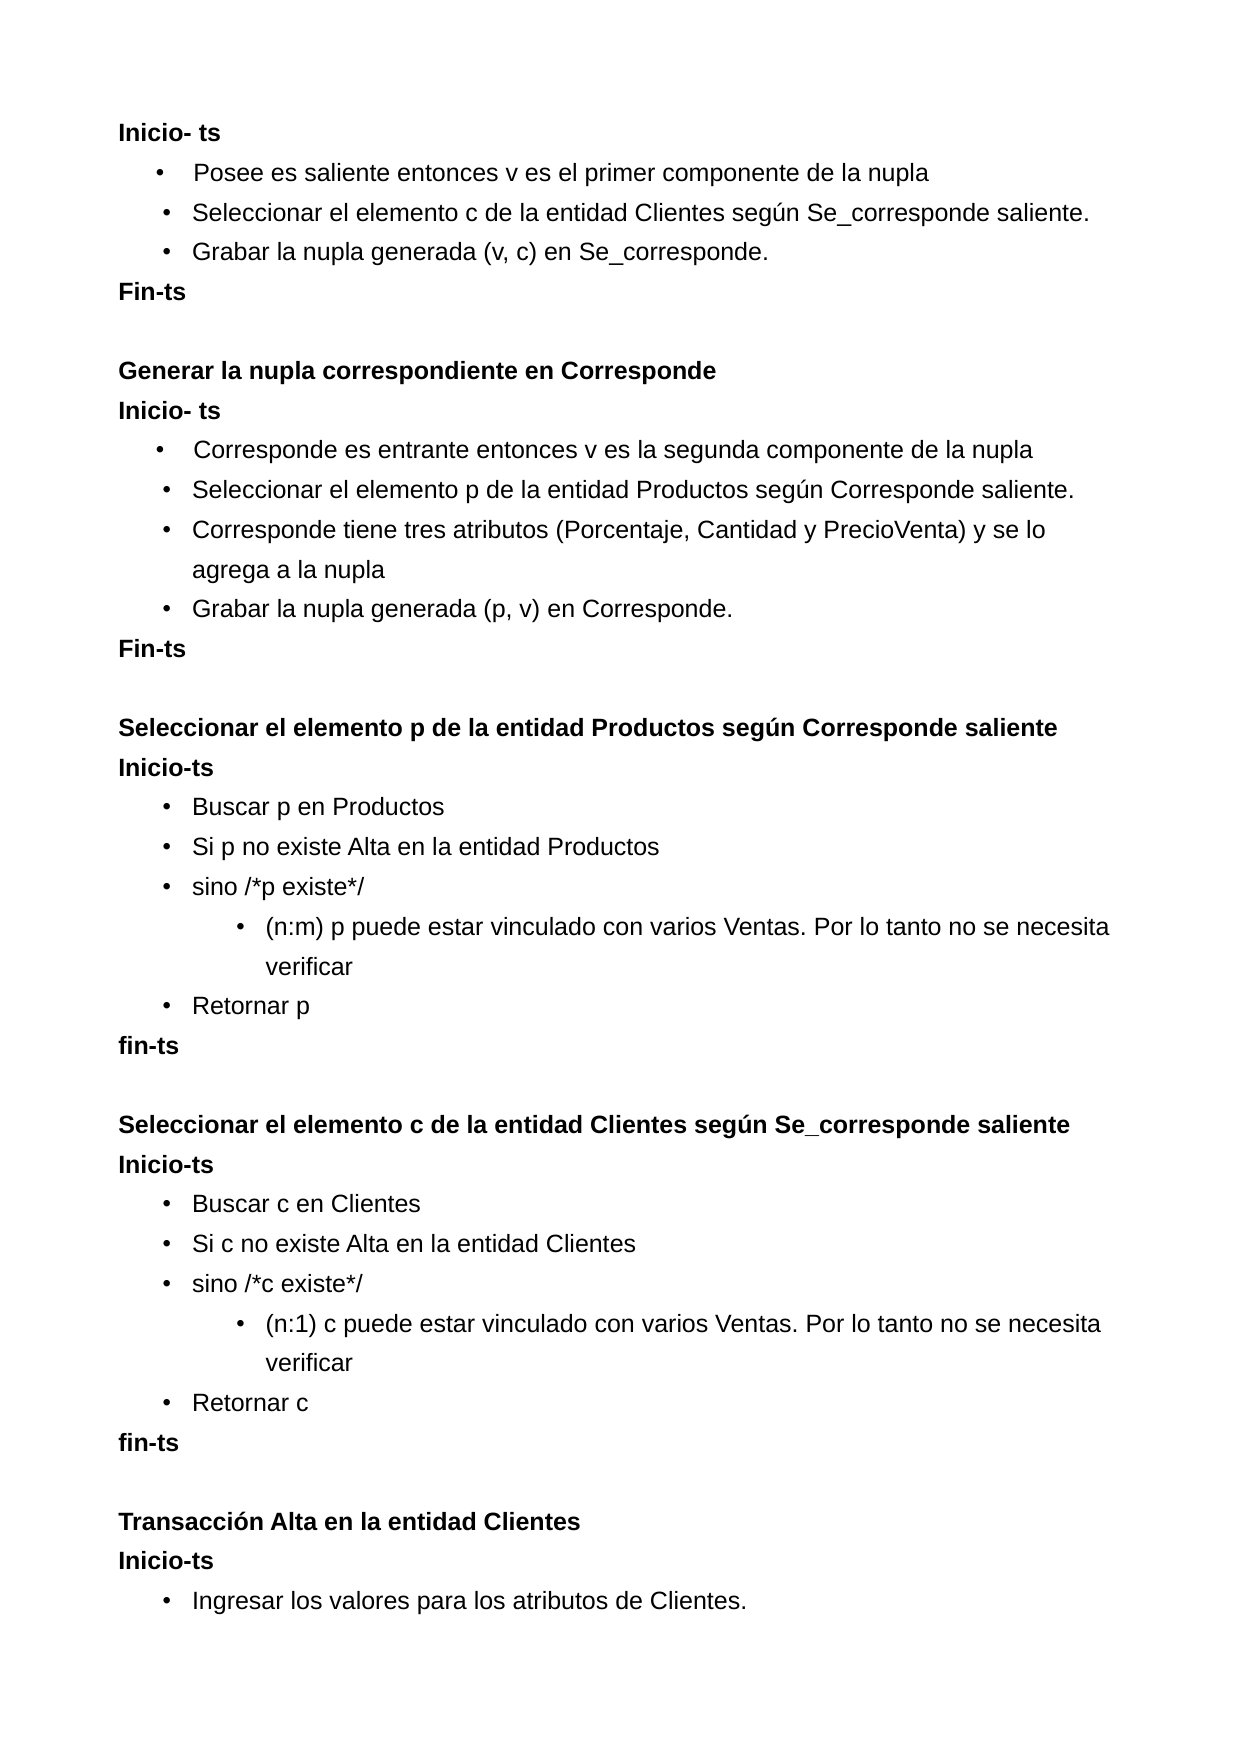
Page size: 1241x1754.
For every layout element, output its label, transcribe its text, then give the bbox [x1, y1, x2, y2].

list Si c no existe Alta en la entidad Clientes [162, 1229, 1122, 1258]
list Buscar p en Productos [162, 792, 1122, 821]
text Inicio-ts [118, 1546, 1122, 1575]
list Posee es saliente entonces v es el primer componente de la nupla [156, 158, 1122, 187]
list Corresponde es entrante entonces v es la segunda componente de la nupla [156, 435, 1122, 464]
text Inicio- ts [118, 396, 1122, 424]
text Transacción Alta en la entidad Clientes [118, 1507, 1122, 1536]
text Seleccionar el elemento c de la entidad Clientes según Se_corresponde saliente [118, 1110, 1122, 1139]
list (n:m) p puede estar vinculado con varios Ventas. Por lo tanto no se necesita verificar [236, 912, 1122, 980]
list Seleccionar el elemento c de la entidad Clientes según Se_corresponde saliente. [162, 197, 1122, 226]
list Corresponde tiene tres atributos (Porcentaje, Cantidad y PrecioVenta) y se lo agrega a la nupla [162, 515, 1122, 583]
list Grabar la nupla generada (p, v) en Corresponde. [162, 594, 1122, 623]
list (n:1) c puede estar vinculado con varios Ventas. Por lo tanto no se necesita verificar [236, 1308, 1122, 1377]
list Si p no existe Alta en la entidad Productos [162, 832, 1122, 861]
list sino /*p existe*/ [162, 872, 1122, 901]
text fin-ts [118, 1428, 1122, 1456]
text Generar la nupla correspondiente en Corresponde [118, 356, 1122, 385]
text fin-ts [118, 1031, 1122, 1059]
list Grabar la nupla generada (v, c) en Se_corresponde. [162, 237, 1122, 266]
text Inicio-ts [118, 1149, 1122, 1178]
list sino /*c existe*/ [162, 1269, 1122, 1298]
list Buscar c en Clientes [162, 1189, 1122, 1218]
text Fin-ts [118, 277, 1122, 306]
text Fin-ts [118, 634, 1122, 663]
list Seleccionar el elemento p de la entidad Productos según Corresponde saliente. [162, 475, 1122, 504]
list Ingresar los valores para los atributos de Clientes. [162, 1586, 1122, 1615]
text Seleccionar el elemento p de la entidad Productos según Corresponde saliente [118, 713, 1122, 742]
list Retornar c [162, 1388, 1122, 1417]
list Retornar p [162, 991, 1122, 1020]
text Inicio- ts [118, 118, 1122, 147]
text Inicio-ts [118, 753, 1122, 782]
